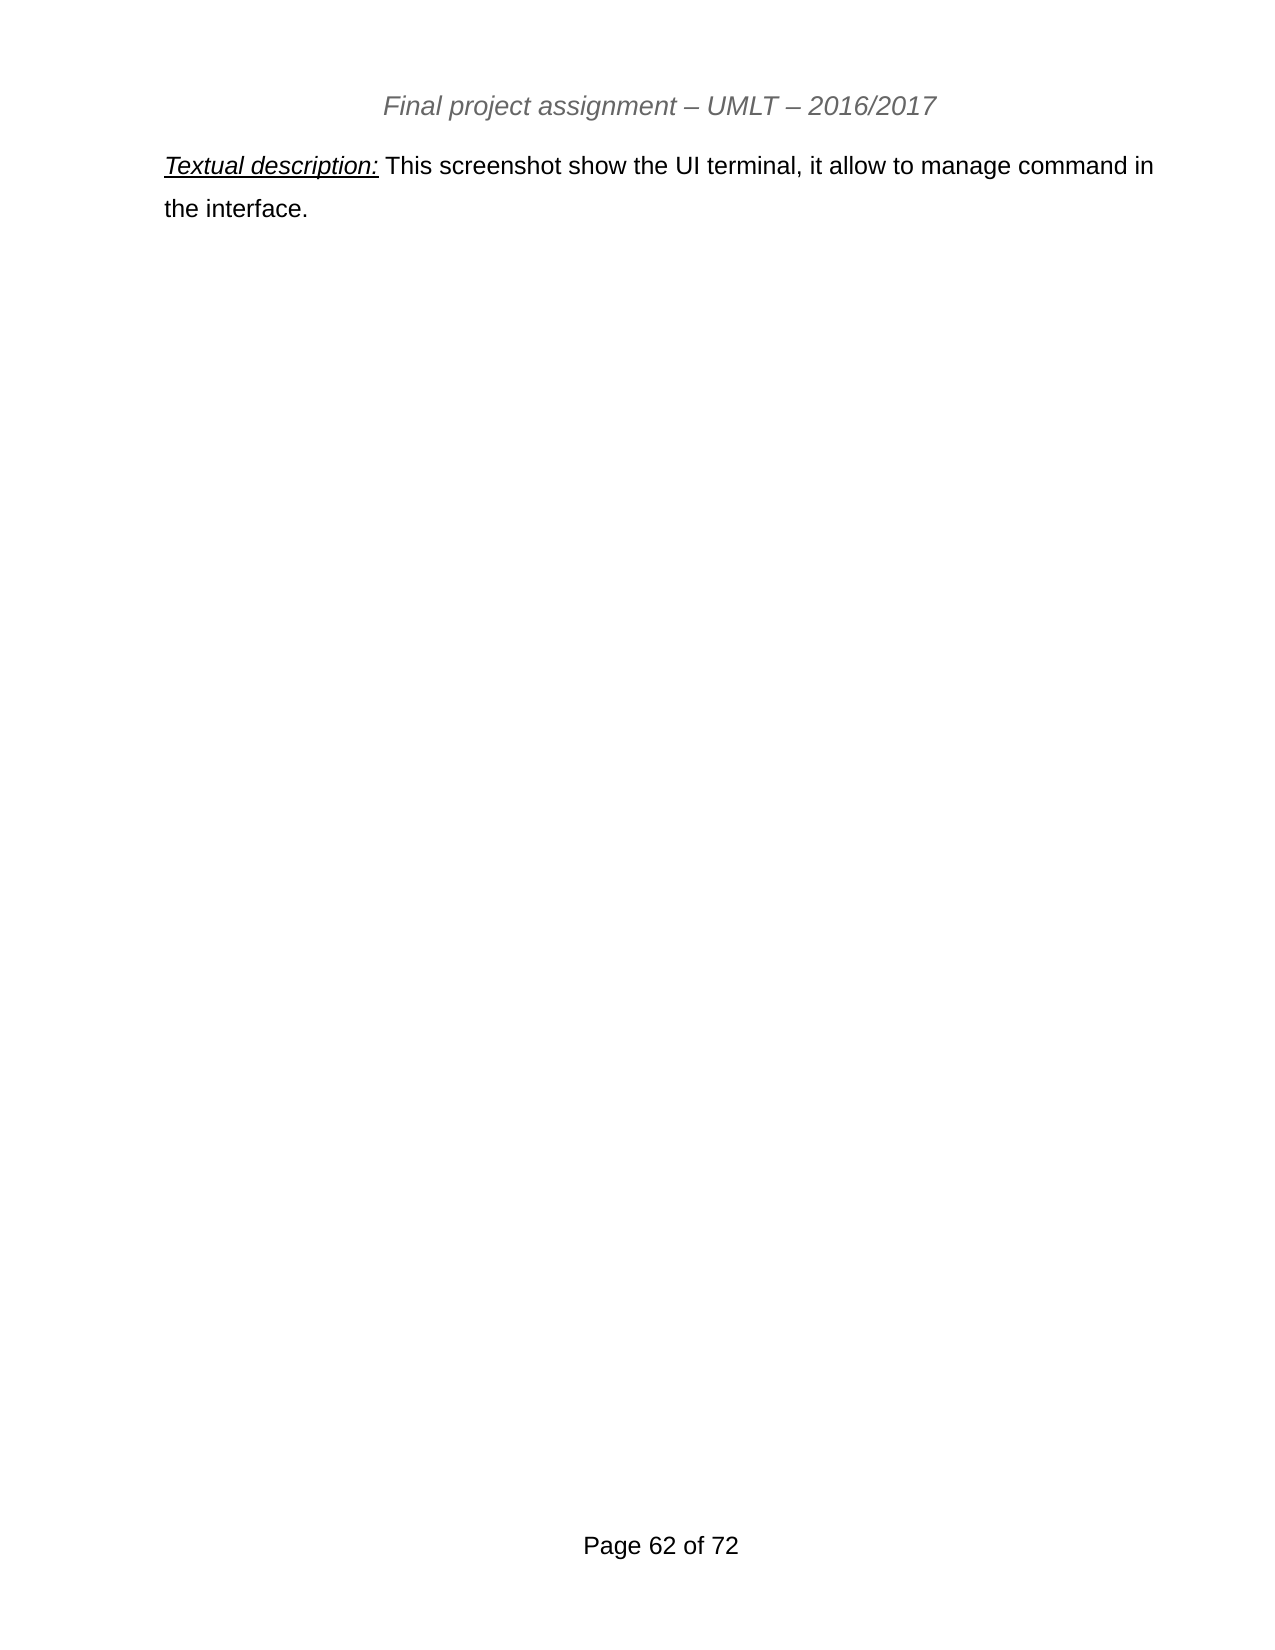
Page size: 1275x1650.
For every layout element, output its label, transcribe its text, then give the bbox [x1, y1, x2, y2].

text Textual description: This screenshot show the UI terminal, it allow to manage command in the interface. [164, 151, 1158, 223]
